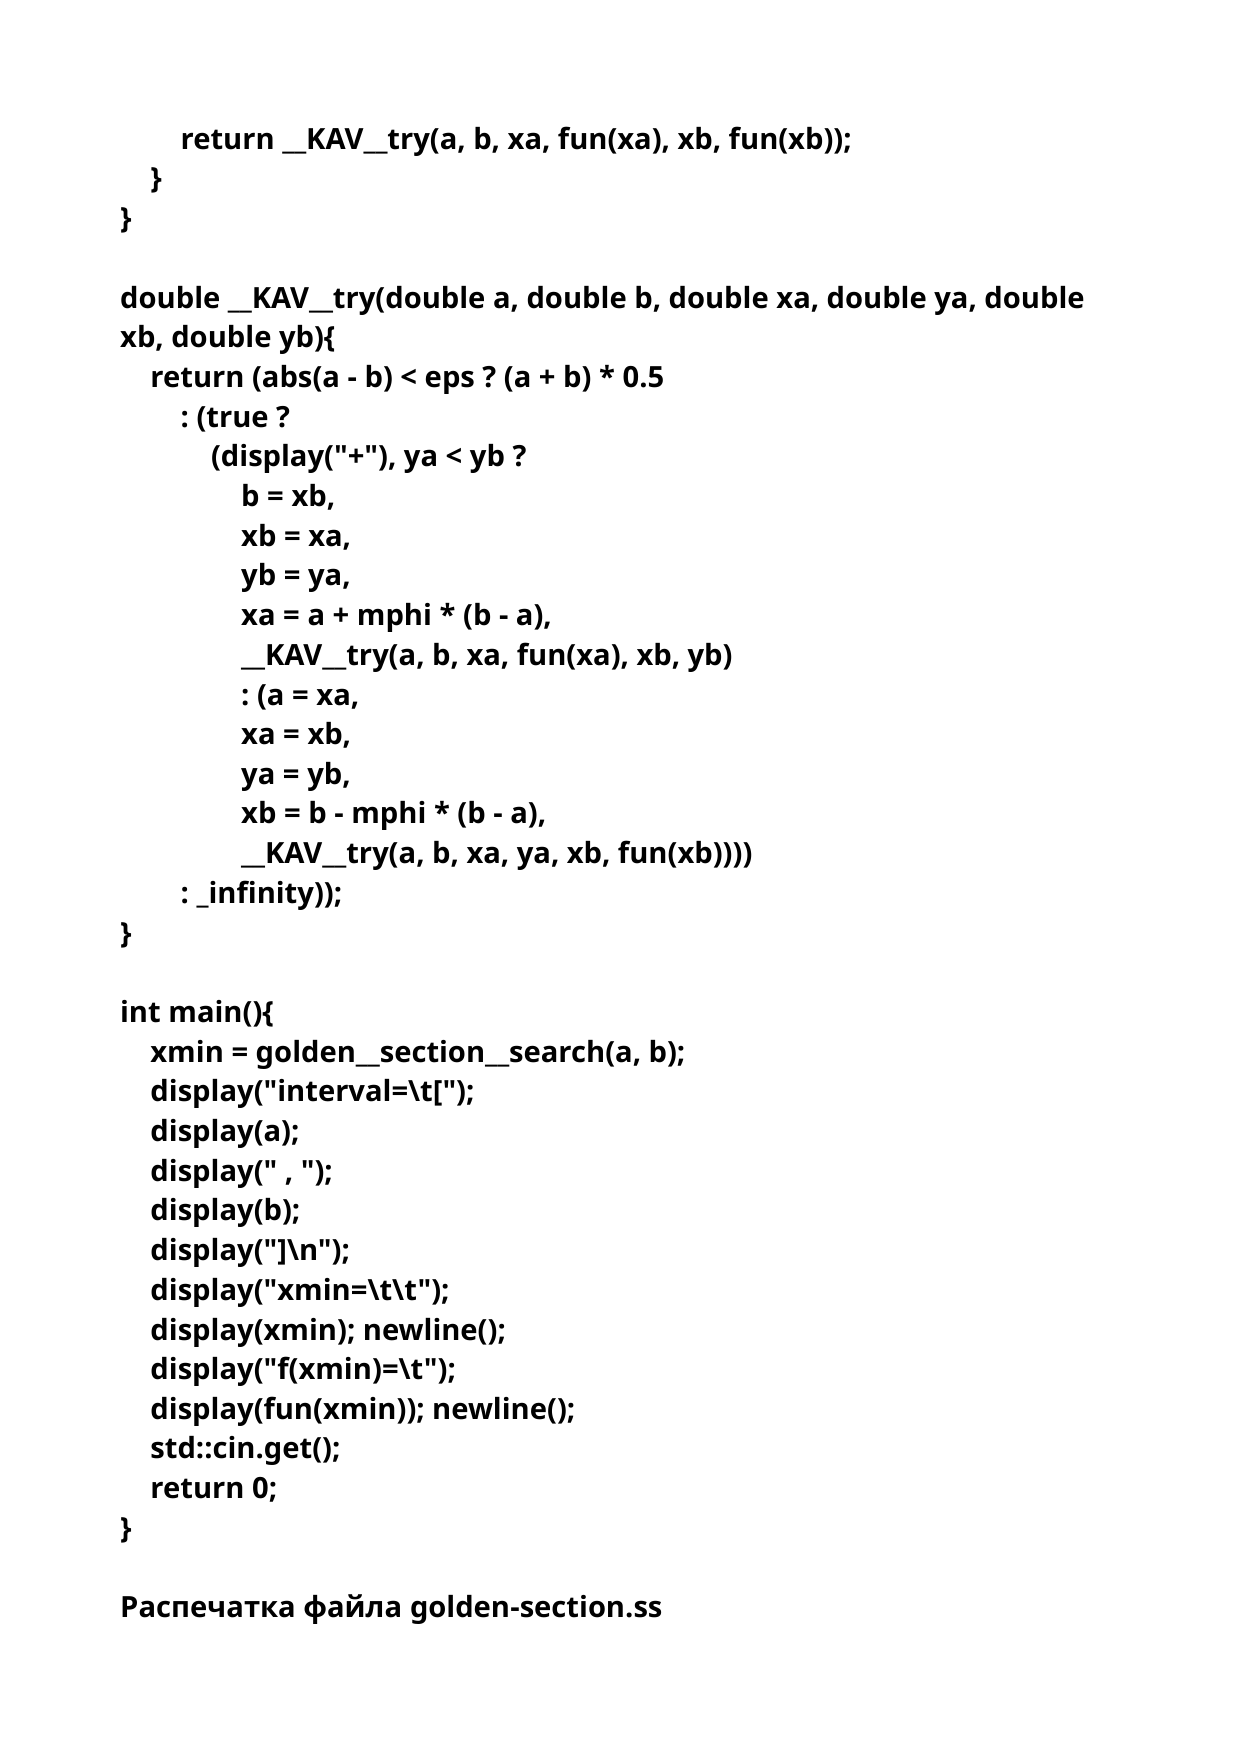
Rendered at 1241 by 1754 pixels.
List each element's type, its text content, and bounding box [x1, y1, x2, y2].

text } [120, 197, 1120, 237]
text : (a = xa, [120, 674, 1120, 713]
text xa = a + mphi * (b - a), [120, 594, 1120, 634]
text } [120, 158, 1120, 197]
text (display("+"), ya < yb ? [120, 436, 1120, 475]
text return __KAV__try(a, b, xa, fun(xa), xb, fun(xb)); [120, 118, 1120, 158]
text return (abs(a - b) < eps ? (a + b) * 0.5 [120, 356, 1120, 396]
text __KAV__try(a, b, xa, ya, xb, fun(xb)))) [120, 832, 1120, 872]
text display("xmin=\t\t"); [120, 1269, 1120, 1309]
text } [120, 912, 1120, 952]
text int main(){ [120, 991, 1120, 1031]
text __KAV__try(a, b, xa, fun(xa), xb, yb) [120, 634, 1120, 674]
text : (true ? [120, 396, 1120, 436]
text xmin = golden__section__search(a, b); [120, 1031, 1120, 1071]
text display(b); [120, 1190, 1120, 1229]
text display("interval=\t["); [120, 1071, 1120, 1110]
text return 0; [120, 1467, 1120, 1507]
text ya = yb, [120, 753, 1120, 793]
text b = xb, [120, 475, 1120, 515]
text display(xmin); newline(); [120, 1309, 1120, 1348]
text display(a); [120, 1110, 1120, 1150]
text Распечатка файла golden-section.ss [120, 1587, 1120, 1626]
text display("f(xmin)=\t"); [120, 1348, 1120, 1388]
text yb = ya, [120, 555, 1120, 594]
text display(fun(xmin)); newline(); [120, 1388, 1120, 1428]
text xa = xb, [120, 713, 1120, 753]
text : _infinity)); [120, 872, 1120, 912]
text display("]\n"); [120, 1229, 1120, 1269]
text display(" , "); [120, 1150, 1120, 1190]
text std::cin.get(); [120, 1428, 1120, 1467]
text xb = b - mphi * (b - a), [120, 793, 1120, 832]
text xb = xa, [120, 515, 1120, 555]
text double __KAV__try(double a, double b, double xa, double ya, double xb, double yb){ [120, 277, 1120, 356]
text } [120, 1507, 1120, 1547]
